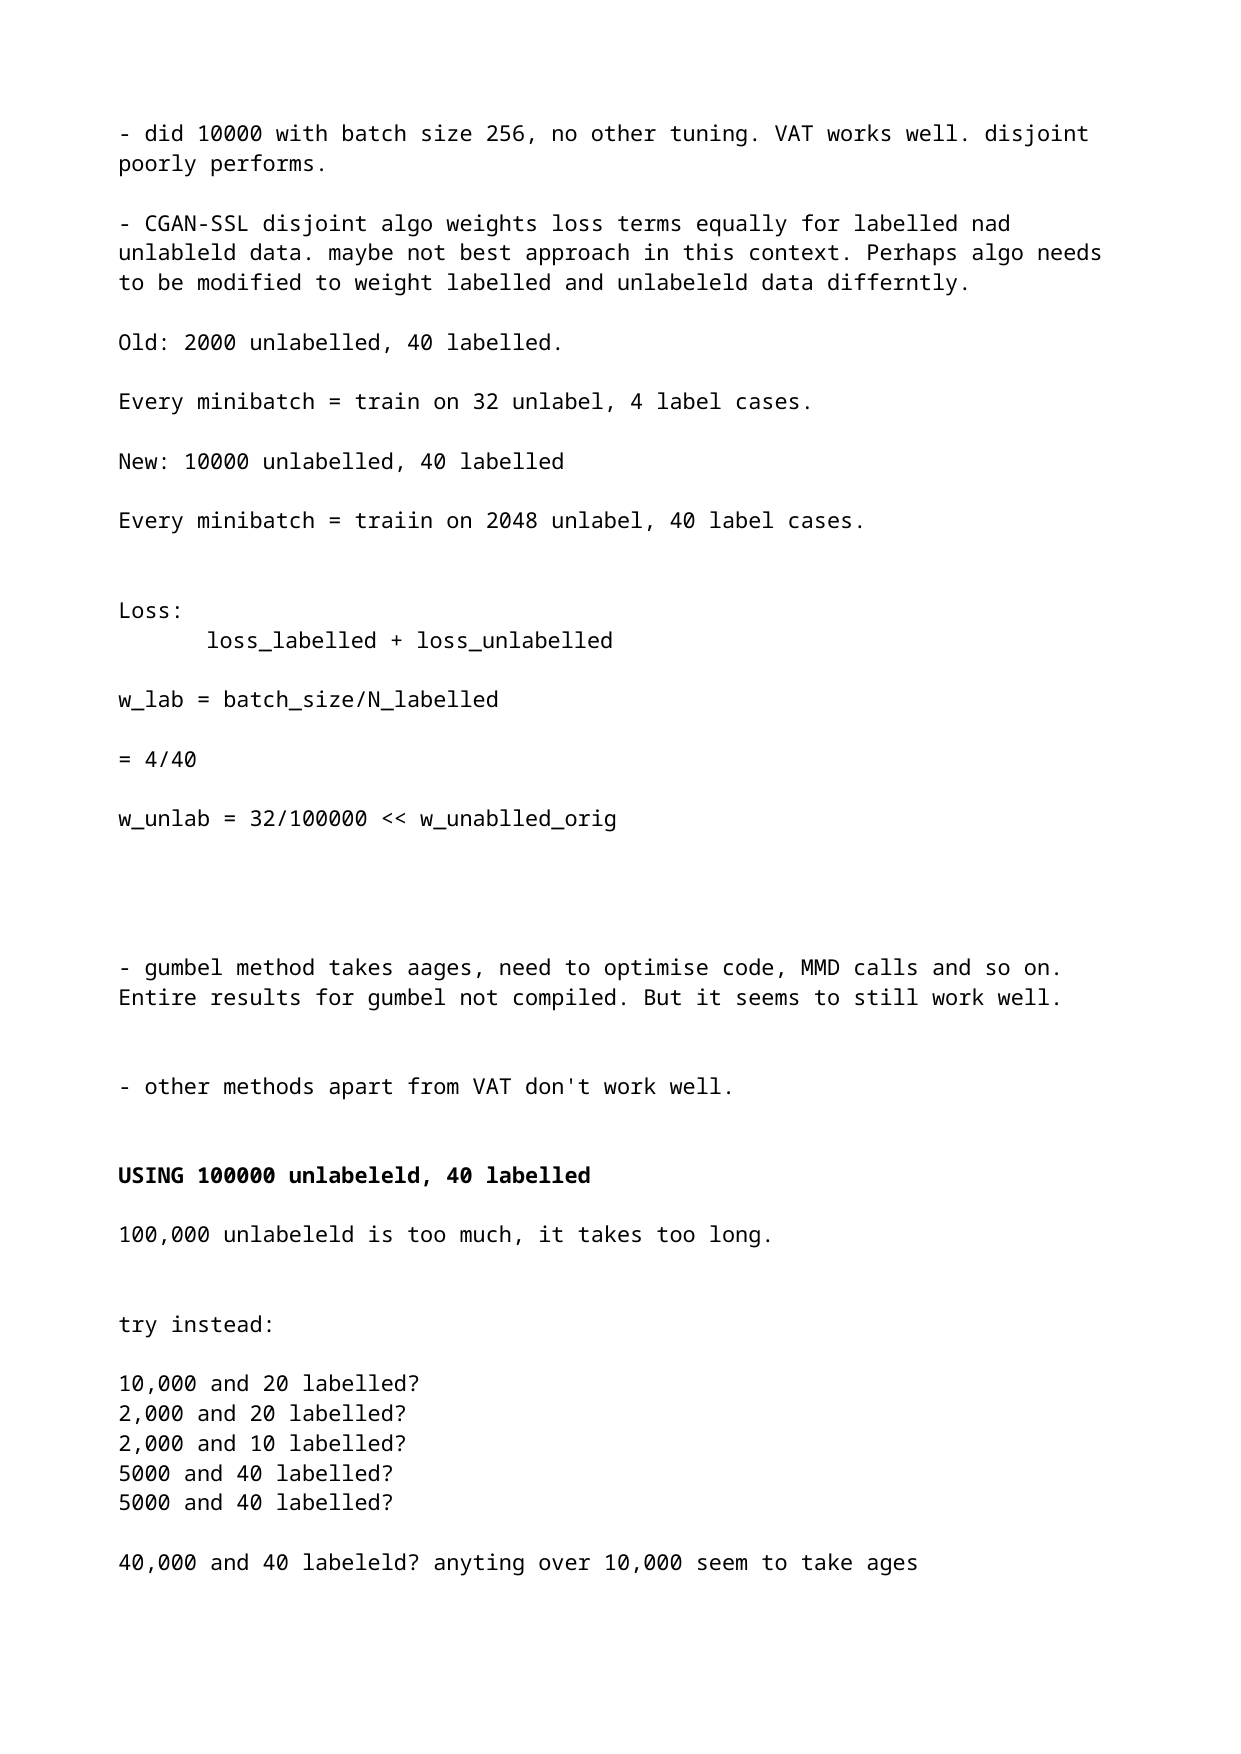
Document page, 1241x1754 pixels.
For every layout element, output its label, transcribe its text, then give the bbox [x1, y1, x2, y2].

text - CGAN-SSL disjoint algo weights loss terms equally for labelled nad unlableld data. maybe not best approach in this context. Perhaps algo needs to be modified to weight labelled and unlabeleld data differntly. [118, 207, 1122, 297]
text 40,000 and 40 labeleld? anyting over 10,000 seem to take ages [118, 1547, 1122, 1577]
text 10,000 and 20 labelled? [118, 1368, 1122, 1398]
text Loss: [118, 595, 1122, 624]
text USING 100000 unlabeleld, 40 labelled [118, 1160, 1122, 1190]
text - other methods apart from VAT don't work well. [118, 1071, 1122, 1101]
text 2,000 and 10 labelled? [118, 1428, 1122, 1457]
text w_unlab = 32/100000 << w_unablled_orig [118, 803, 1122, 833]
text = 4/40 [118, 744, 1122, 773]
text 2,000 and 20 labelled? [118, 1398, 1122, 1428]
text try instead: [118, 1308, 1122, 1338]
text Every minibatch = train on 32 unlabel, 4 label cases. [118, 386, 1122, 416]
text - did 10000 with batch size 256, no other tuning. VAT works well. disjoint poorly performs. [118, 118, 1122, 178]
text 100,000 unlabeleld is too much, it takes too long. [118, 1219, 1122, 1249]
text New: 10000 unlabelled, 40 labelled [118, 446, 1122, 476]
text - gumbel method takes aages, need to optimise code, MMD calls and so on. Entire results for gumbel not compiled. But it seems to still work well. [118, 952, 1122, 1012]
text w_lab = batch_size/N_labelled [118, 684, 1122, 714]
list loss_labelled + loss_unlabelled [169, 624, 1122, 654]
text Old: 2000 unlabelled, 40 labelled. [118, 327, 1122, 356]
text 5000 and 40 labelled? [118, 1457, 1122, 1487]
text 5000 and 40 labelled? [118, 1487, 1122, 1517]
text Every minibatch = traiin on 2048 unlabel, 40 label cases. [118, 505, 1122, 535]
